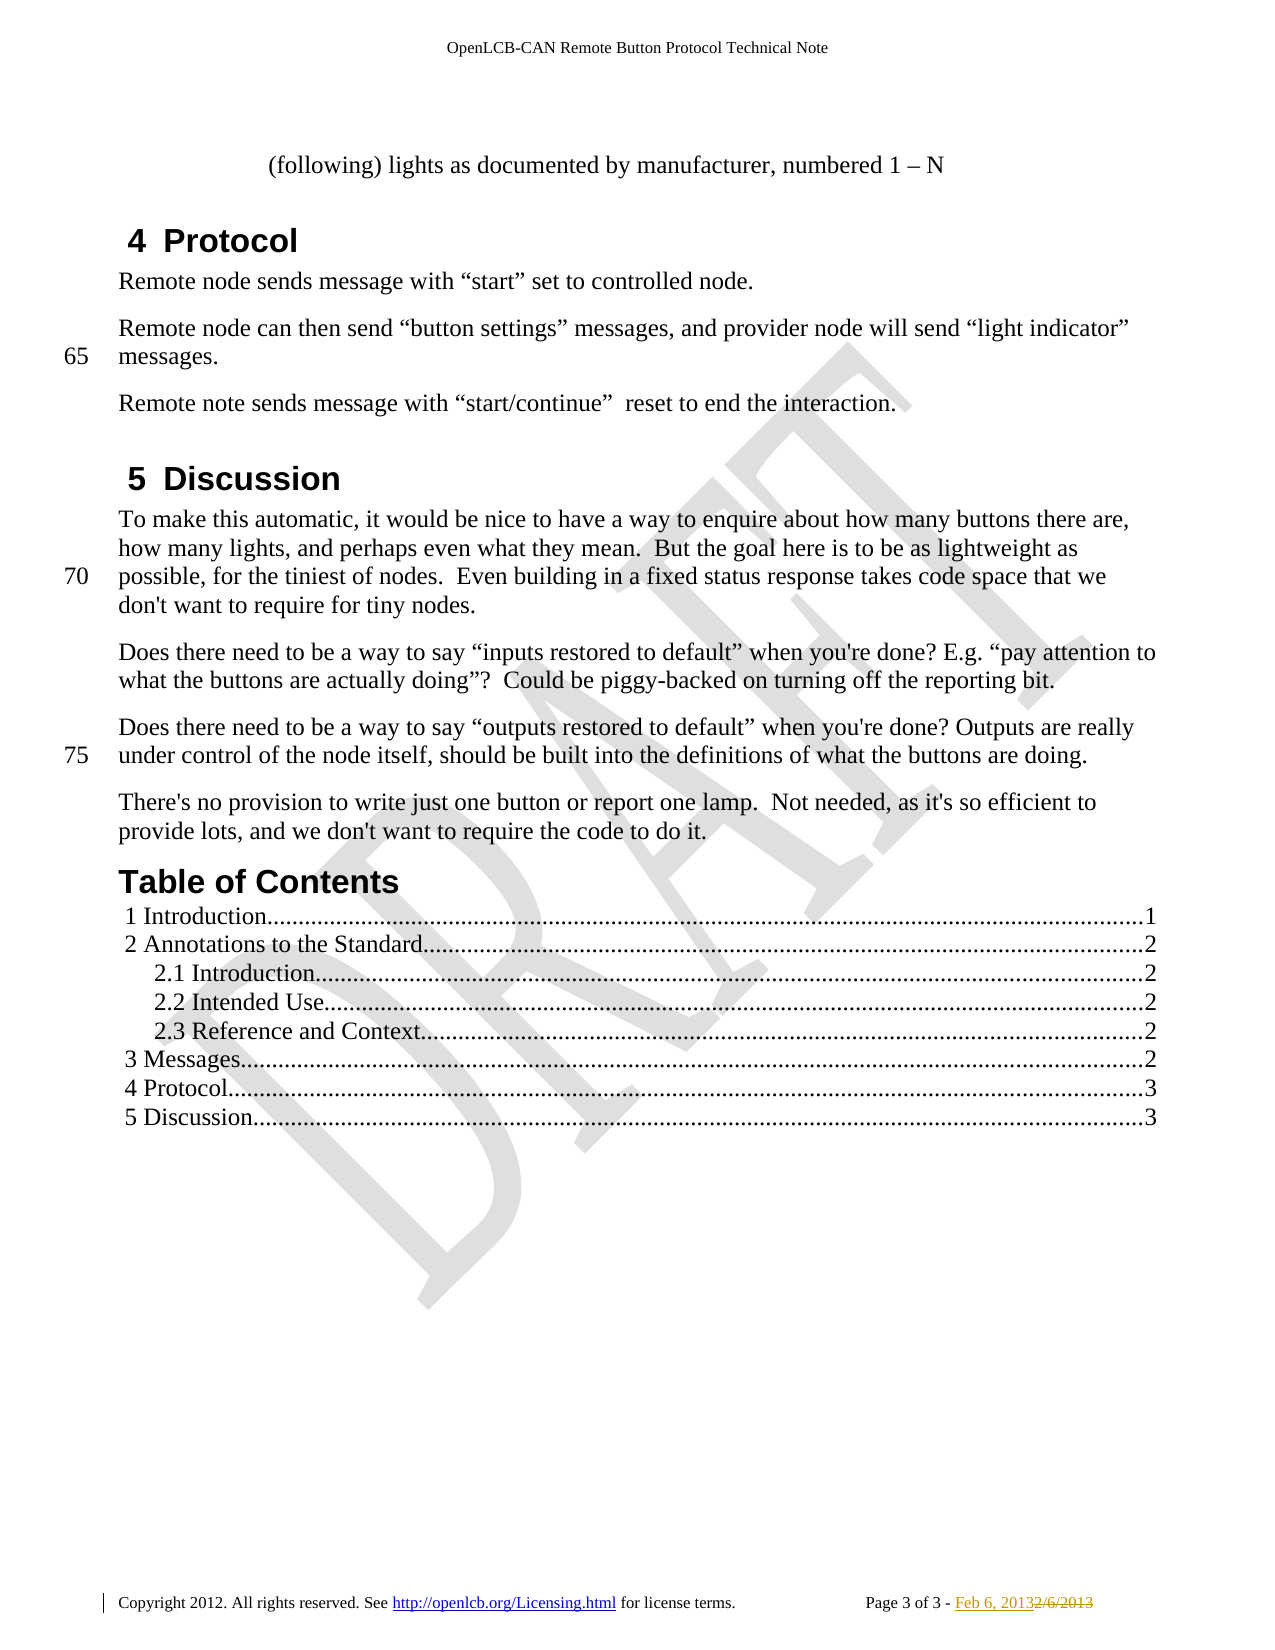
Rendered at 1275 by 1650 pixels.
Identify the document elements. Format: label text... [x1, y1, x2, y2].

text 1 Introduction 1 [118, 901, 392, 929]
text 1 Introduction 1 [407, 901, 515, 929]
text 4 Protocol 3 [469, 1073, 565, 1102]
text Does there need to be a way to say “outputs restored to default” when you're done? Outputs are really under control of the node itself, should be built into the definitions of what the buttons are doing. [118, 712, 573, 769]
text 2.2 Intended Use 2 [502, 987, 613, 1016]
text 2.1 Introduction 2 [464, 958, 501, 977]
text 2.1 Introduction 2 [753, 958, 1157, 987]
text 2 Annotations to the Standard 2 [435, 929, 515, 958]
text 2 Annotations to the Standard 2 [118, 929, 421, 958]
text There's no provision to write just one button or report one lamp. Not needed, as it's so efficient to provide lots, and we don't want to require the code to do it. [118, 787, 625, 844]
text 4 Protocol 3 [269, 1073, 451, 1102]
subtitle Table of Contents [118, 862, 364, 901]
text 1 Introduction 1 [537, 901, 683, 929]
text 2.1 Introduction 2 [725, 958, 757, 971]
text 2.2 Intended Use 2 [724, 987, 1157, 1016]
text 3 Messages 2 [240, 1044, 426, 1073]
text 4 Protocol 3 [579, 1073, 1157, 1102]
text 2.3 Reference and Context 2 [522, 1016, 668, 1044]
text Remote node sends message with “start” set to controlled node. [118, 266, 1157, 295]
text 2.3 Reference and Context 2 [416, 1016, 507, 1044]
text Remote note sends message with “start/continue” reset to end the interaction. [118, 388, 800, 417]
subtitle Discussion [118, 459, 756, 498]
text Remote node can then send “button settings” messages, and provider node will send “light indicator” messages. [118, 313, 1157, 370]
text 2.3 Reference and Context 2 [148, 1016, 171, 1044]
text 5 Discussion 3 [609, 1102, 1157, 1131]
text 5 Discussion 3 [298, 1102, 472, 1131]
text 2.1 Introduction 2 [338, 958, 450, 987]
text 5 Discussion 3 [491, 1102, 584, 1131]
text To make this automatic, it would be nice to have a way to enquire about how many buttons there are, how many lights, and perhaps even what they mean. But the goal here is to be as lightweight as possible, for the tiniest of nodes. Even building in a fixed status response takes code space that we don't want to require for tiny nodes. [118, 504, 684, 619]
text 2.1 Introduction 2 [512, 972, 556, 987]
text 2.2 Intended Use 2 [211, 987, 365, 1016]
text Does there need to be a way to say “outputs restored to default” when you're done? Outputs are really under control of the node itself, should be built into the definitions of what the buttons are doing. [815, 712, 1157, 769]
text (following) lights as documented by manufacturer, numbered 1 – N [118, 150, 1157, 179]
text 2.1 Introduction 2 [148, 958, 232, 987]
text There's no provision to write just one button or report one lamp. Not needed, as it's so efficient to provide lots, and we don't want to require the code to do it. [896, 787, 1157, 844]
text Does there need to be a way to say “outputs restored to default” when you're done? Outputs are really under control of the node itself, should be built into the definitions of what the buttons are doing. [615, 712, 829, 769]
text There's no provision to write just one button or report one lamp. Not needed, as it's so efficient to provide lots, and we don't want to require the code to do it. [726, 787, 882, 844]
text 2.2 Intended Use 2 [629, 987, 721, 1016]
text 2.3 Reference and Context 2 [696, 1016, 1157, 1044]
text 1 Introduction 1 [685, 901, 1157, 929]
text 2.1 Introduction 2 [569, 958, 721, 987]
text Does there need to be a way to say “inputs restored to default” when you're done? E.g. “pay attention to what the buttons are actually doing”? Could be piggy-backed on turning off the reporting bit. [118, 637, 754, 694]
text Does there need to be a way to say “outputs restored to default” when you're done? Outputs are really under control of the node itself, should be built into the definitions of what the buttons are doing. [554, 712, 643, 769]
text To make this automatic, it would be nice to have a way to enquire about how many buttons there are, how many lights, and perhaps even what they mean. But the goal here is to be as lightweight as possible, for the tiniest of nodes. Even building in a fixed status response takes code space that we don't want to require for tiny nodes. [665, 504, 980, 619]
subtitle [757, 459, 859, 498]
text 5 Discussion 3 [118, 1102, 284, 1131]
subtitle Protocol [118, 221, 1157, 260]
text Does there need to be a way to say “inputs restored to default” when you're done? E.g. “pay attention to what the buttons are actually doing”? Could be piggy-backed on turning off the reporting bit. [1046, 637, 1157, 694]
text 4 Protocol 3 [118, 1073, 255, 1102]
text Remote note sends message with “start/continue” reset to end the interaction. [815, 388, 1157, 417]
subtitle Table of Contents [514, 862, 664, 901]
text 2.1 Introduction 2 [243, 977, 317, 987]
text Does there need to be a way to say “inputs restored to default” when you're done? E.g. “pay attention to what the buttons are actually doing”? Could be piggy-backed on turning off the reporting bit. [799, 637, 1033, 694]
text There's no provision to write just one button or report one lamp. Not needed, as it's so efficient to provide lots, and we don't want to require the code to do it. [606, 787, 701, 844]
subtitle Table of Contents [368, 862, 505, 901]
subtitle [863, 459, 1157, 498]
text 2 Annotations to the Standard 2 [705, 929, 1157, 958]
text To make this automatic, it would be nice to have a way to enquire about how many buttons there are, how many lights, and perhaps even what they mean. But the goal here is to be as lightweight as possible, for the tiniest of nodes. Even building in a fixed status response takes code space that we don't want to require for tiny nodes. [908, 504, 1157, 619]
text 3 Messages 2 [550, 1044, 1157, 1073]
text 2.3 Reference and Context 2 [212, 1016, 397, 1044]
subtitle Table of Contents [839, 862, 1157, 901]
text 3 Messages 2 [118, 1044, 226, 1073]
subtitle Table of Contents [670, 862, 816, 901]
text 2.2 Intended Use 2 [382, 987, 479, 1016]
text 3 Messages 2 [444, 1044, 536, 1073]
text 2.2 Intended Use 2 [148, 987, 200, 1016]
text 2 Annotations to the Standard 2 [541, 929, 703, 958]
